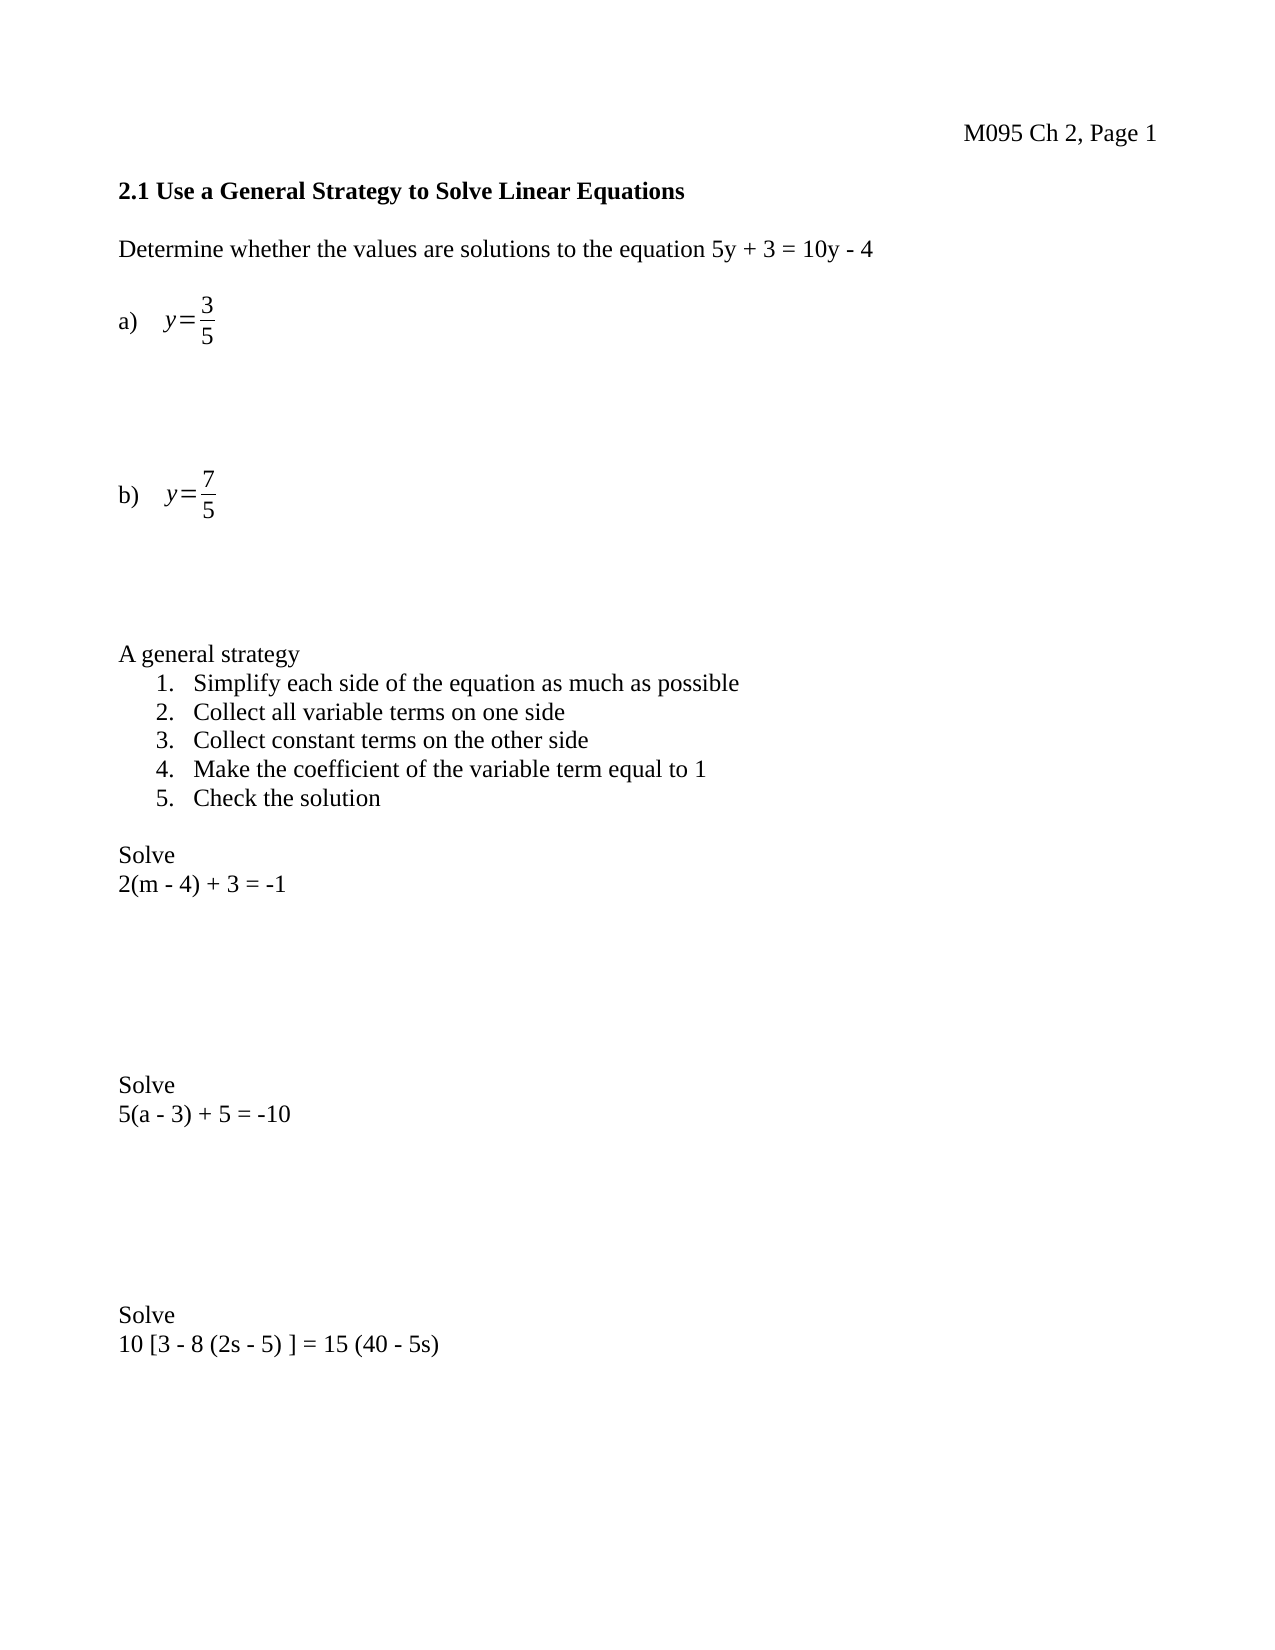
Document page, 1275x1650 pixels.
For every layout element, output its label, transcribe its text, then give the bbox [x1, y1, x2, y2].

text b) [118, 465, 1157, 524]
text 5(a - 3) + 5 = -10 [118, 1099, 1157, 1128]
list Check the solution [156, 783, 1157, 812]
text 2.1 Use a General Strategy to Solve Linear Equations [118, 176, 1157, 205]
text A general strategy [118, 639, 1157, 668]
text 2(m - 4) + 3 = -1 [118, 869, 1157, 898]
list Collect constant terms on the other side [156, 726, 1157, 754]
list Collect all variable terms on one side [156, 697, 1157, 726]
text 10 [3 - 8 (2s - 5) ] = 15 (40 - 5s) [118, 1329, 1157, 1358]
text Solve [118, 1301, 1157, 1329]
text a) [118, 291, 1157, 350]
list Simplify each side of the equation as much as possible [156, 668, 1157, 697]
list Make the coefficient of the variable term equal to 1 [156, 754, 1157, 783]
text Determine whether the values are solutions to the equation 5y + 3 = 10y - 4 [118, 234, 1157, 263]
text Solve [118, 841, 1157, 869]
text Solve [118, 1071, 1157, 1099]
